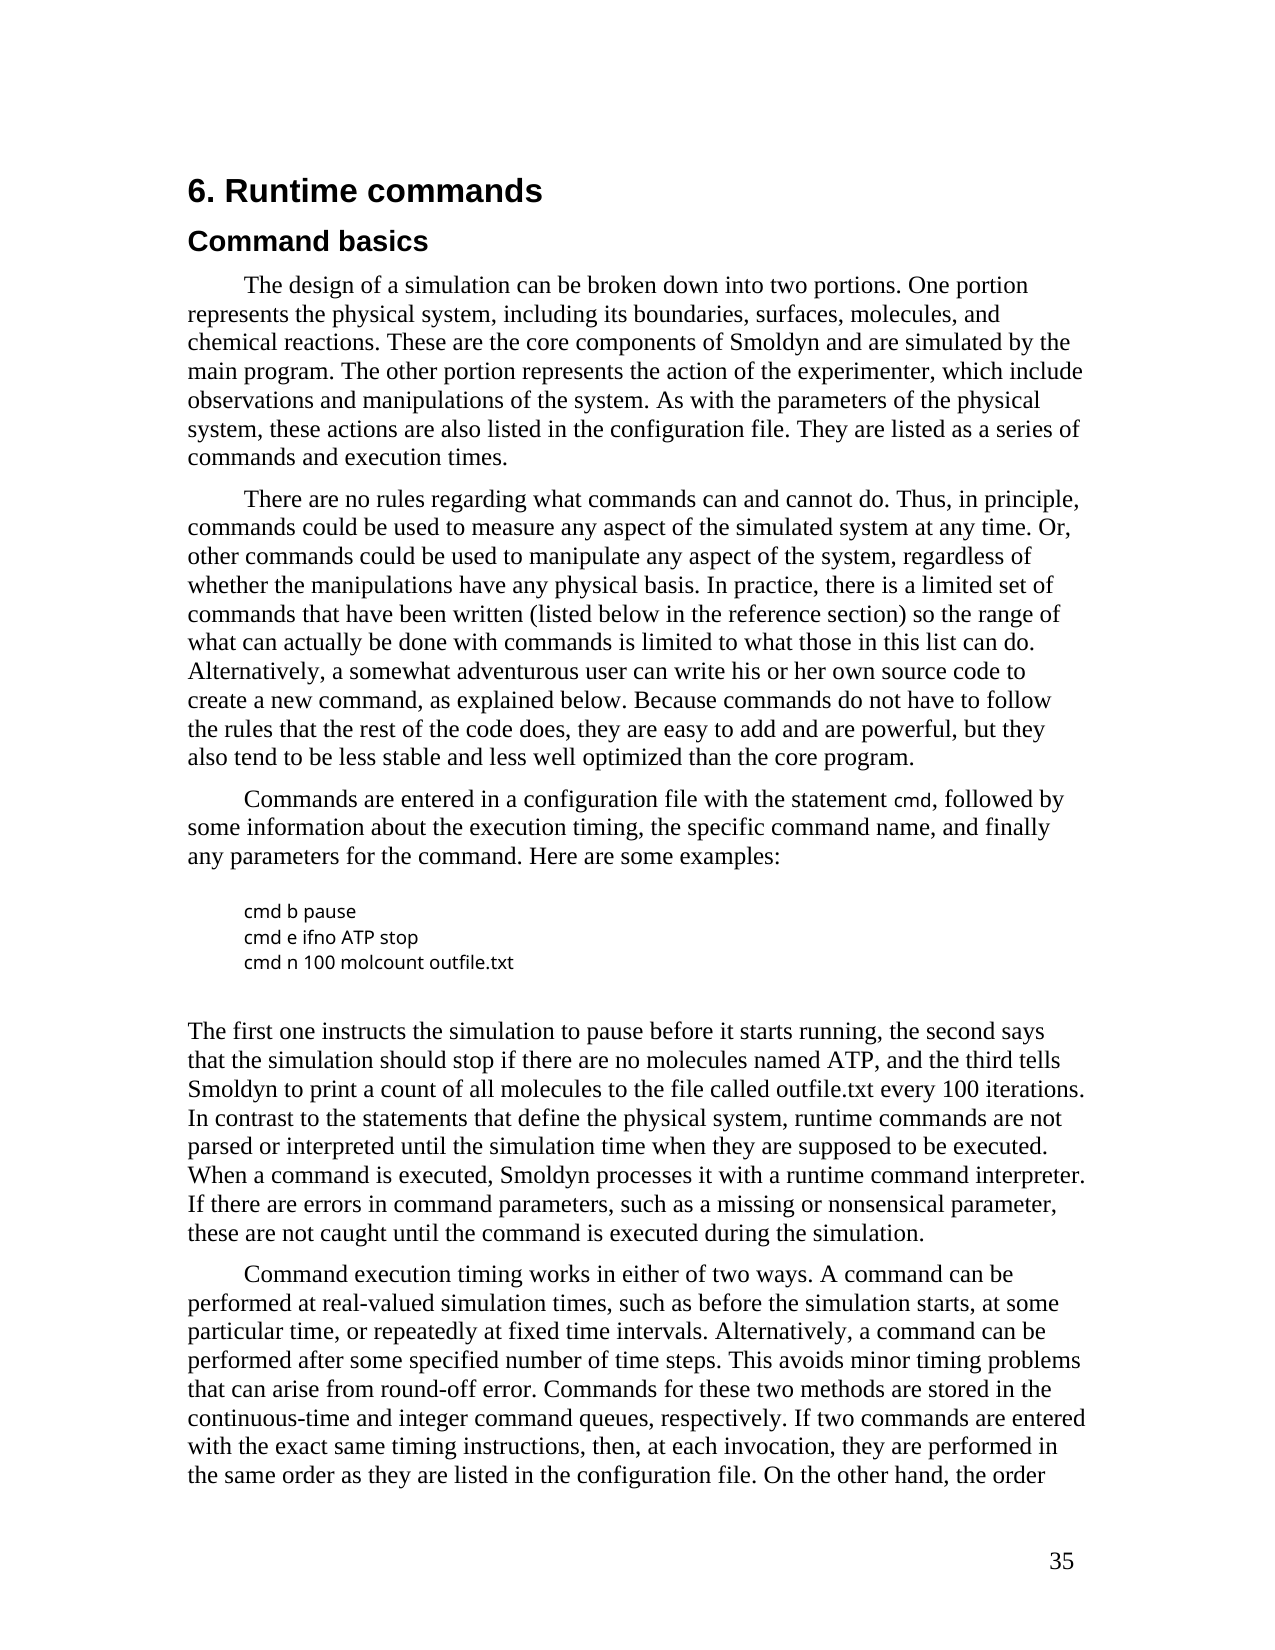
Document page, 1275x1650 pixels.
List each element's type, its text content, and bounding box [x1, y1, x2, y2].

text cmd b pause [187, 899, 1087, 924]
text Commands are entered in a configuration file with the statement cmd, followed by some information about the execution timing, the specific command name, and finally any parameters for the command. Here are some examples: [187, 784, 1087, 870]
text cmd n 100 molcount outfile.txt [187, 950, 1087, 975]
subtitle Command basics [187, 224, 1087, 257]
text The design of a simulation can be broken down into two portions. One portion represents the physical system, including its boundaries, surfaces, molecules, and chemical reactions. These are the core components of Smoldyn and are simulated by the main program. The other portion represents the action of the experimenter, which include observations and manipulations of the system. As with the parameters of the physical system, these actions are also listed in the configuration file. They are listed as a series of commands and execution times. [187, 270, 1087, 471]
subtitle 6. Runtime commands [187, 171, 1087, 209]
text The first one instructs the simulation to pause before it starts running, the second says that the simulation should stop if there are no molecules named ATP, and the third tells Smoldyn to print a count of all molecules to the file called outfile.txt every 100 iterations. In contrast to the statements that define the physical system, runtime commands are not parsed or interpreted until the simulation time when they are supposed to be executed. When a command is executed, Smoldyn processes it with a runtime command interpreter. If there are errors in command parameters, such as a missing or nonsensical parameter, these are not caught until the command is executed during the simulation. [187, 1016, 1087, 1246]
text cmd e ifno ATP stop [187, 924, 1087, 950]
text Command execution timing works in either of two ways. A command can be performed at real-valued simulation times, such as before the simulation starts, at some particular time, or repeatedly at fixed time intervals. Alternatively, a command can be performed after some specified number of time steps. This avoids minor timing problems that can arise from round-off error. Commands for these two methods are stored in the continuous-time and integer command queues, respectively. If two commands are entered with the exact same timing instructions, then, at each invocation, they are performed in the same order as they are listed in the configuration file. On the other hand, the order [187, 1259, 1087, 1489]
text There are no rules regarding what commands can and cannot do. Thus, in principle, commands could be used to measure any aspect of the simulated system at any time. Or, other commands could be used to manipulate any aspect of the system, regardless of whether the manipulations have any physical basis. In practice, there is a limited set of commands that have been written (listed below in the reference section) so the range of what can actually be done with commands is limited to what those in this list can do. Alternatively, a somewhat adventurous user can write his or her own source code to create a new command, as explained below. Because commands do not have to follow the rules that the rest of the code does, they are easy to add and are powerful, but they also tend to be less stable and less well optimized than the core program. [187, 484, 1087, 771]
